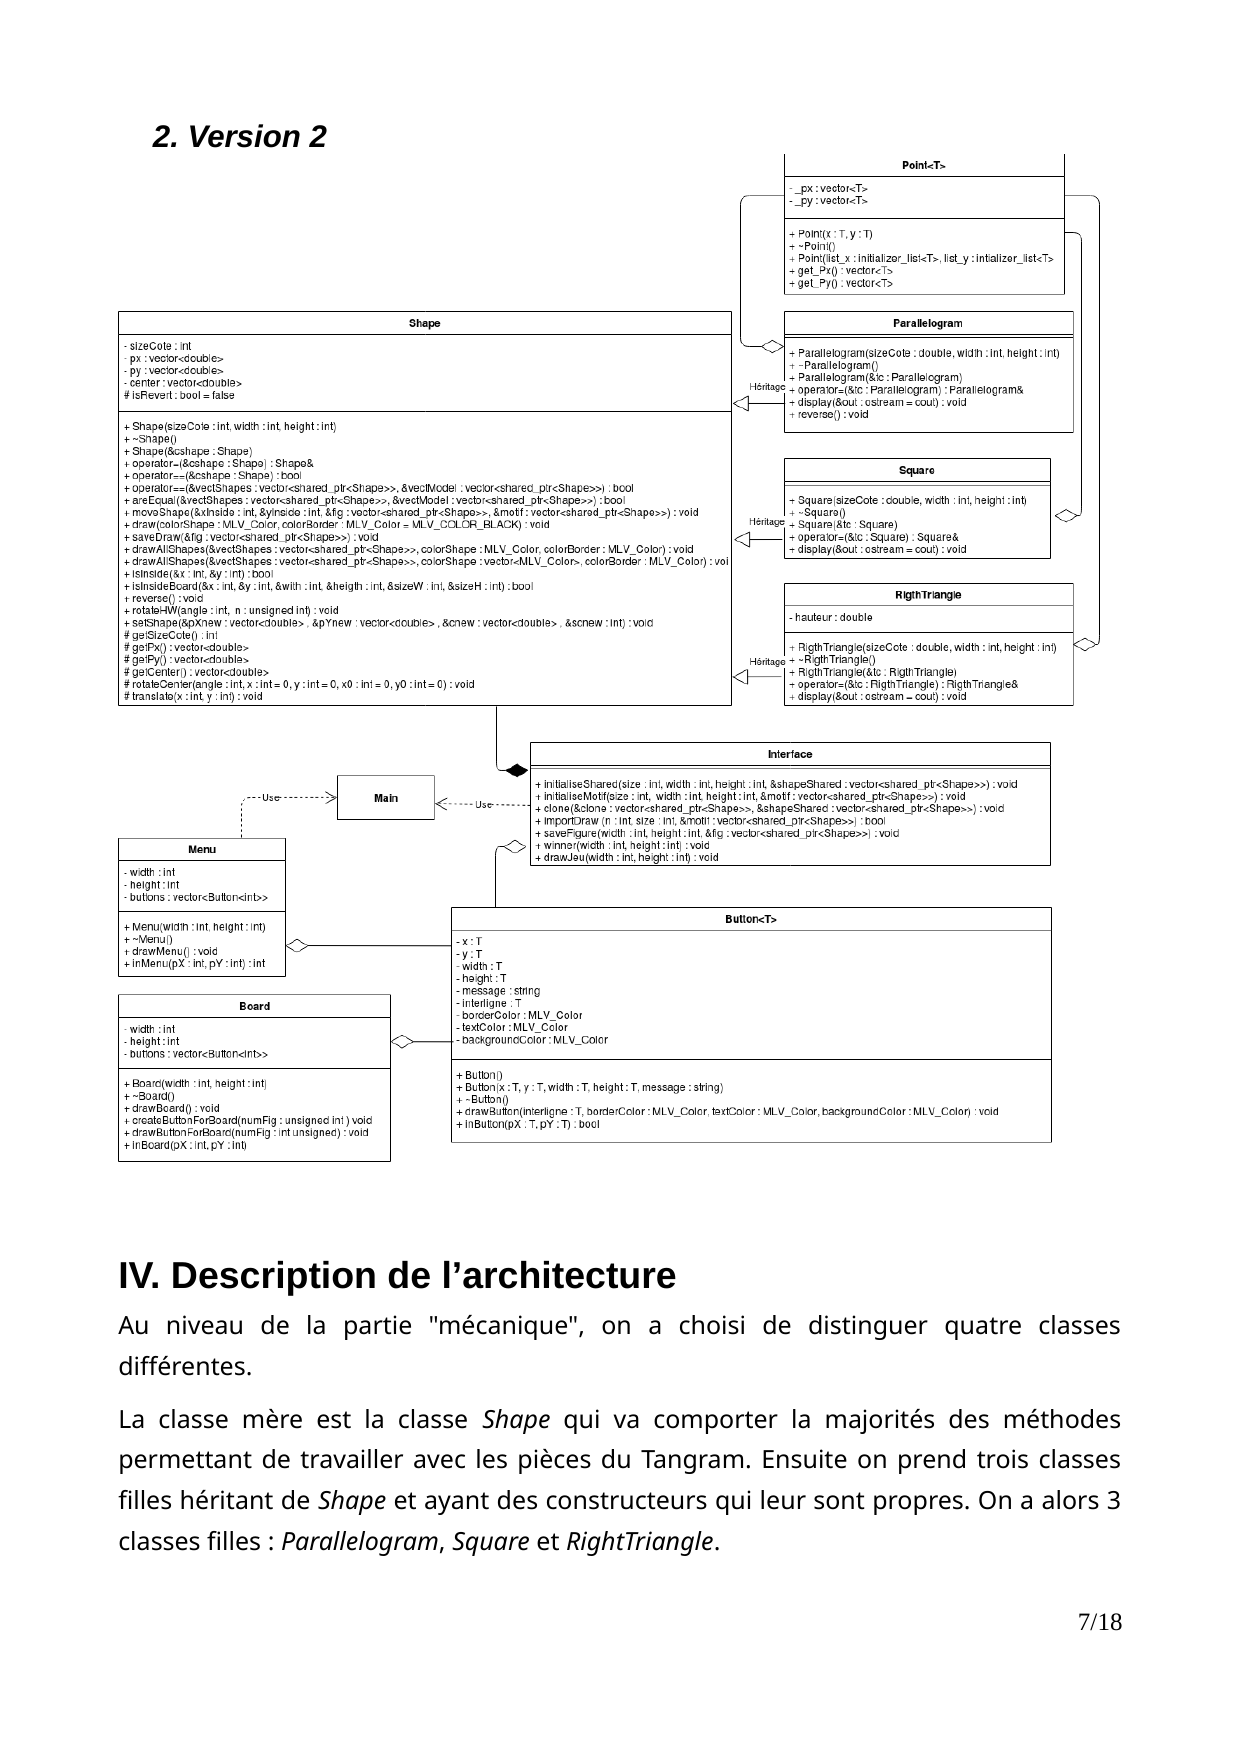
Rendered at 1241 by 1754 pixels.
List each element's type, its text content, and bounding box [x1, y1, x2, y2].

text Au niveau de la partie "mécanique", on a choisi de distinguer quatre classes différentes. [118, 1308, 1122, 1383]
picture [118, 154, 1123, 1164]
text La classe mère est la classe Shape qui va comporter la majorités des méthodes permettant de travailler avec les pièces du Tangram. Ensuite on prend trois classes filles héritant de Shape et ayant des constructeurs qui leur sont propres. On a alors 3 classes filles : Parallelogram, Square et RightTriangle. [118, 1401, 1122, 1558]
subtitle 2. Version 2 [118, 118, 1122, 154]
subtitle IV. Description de l’architecture [118, 1253, 1122, 1296]
